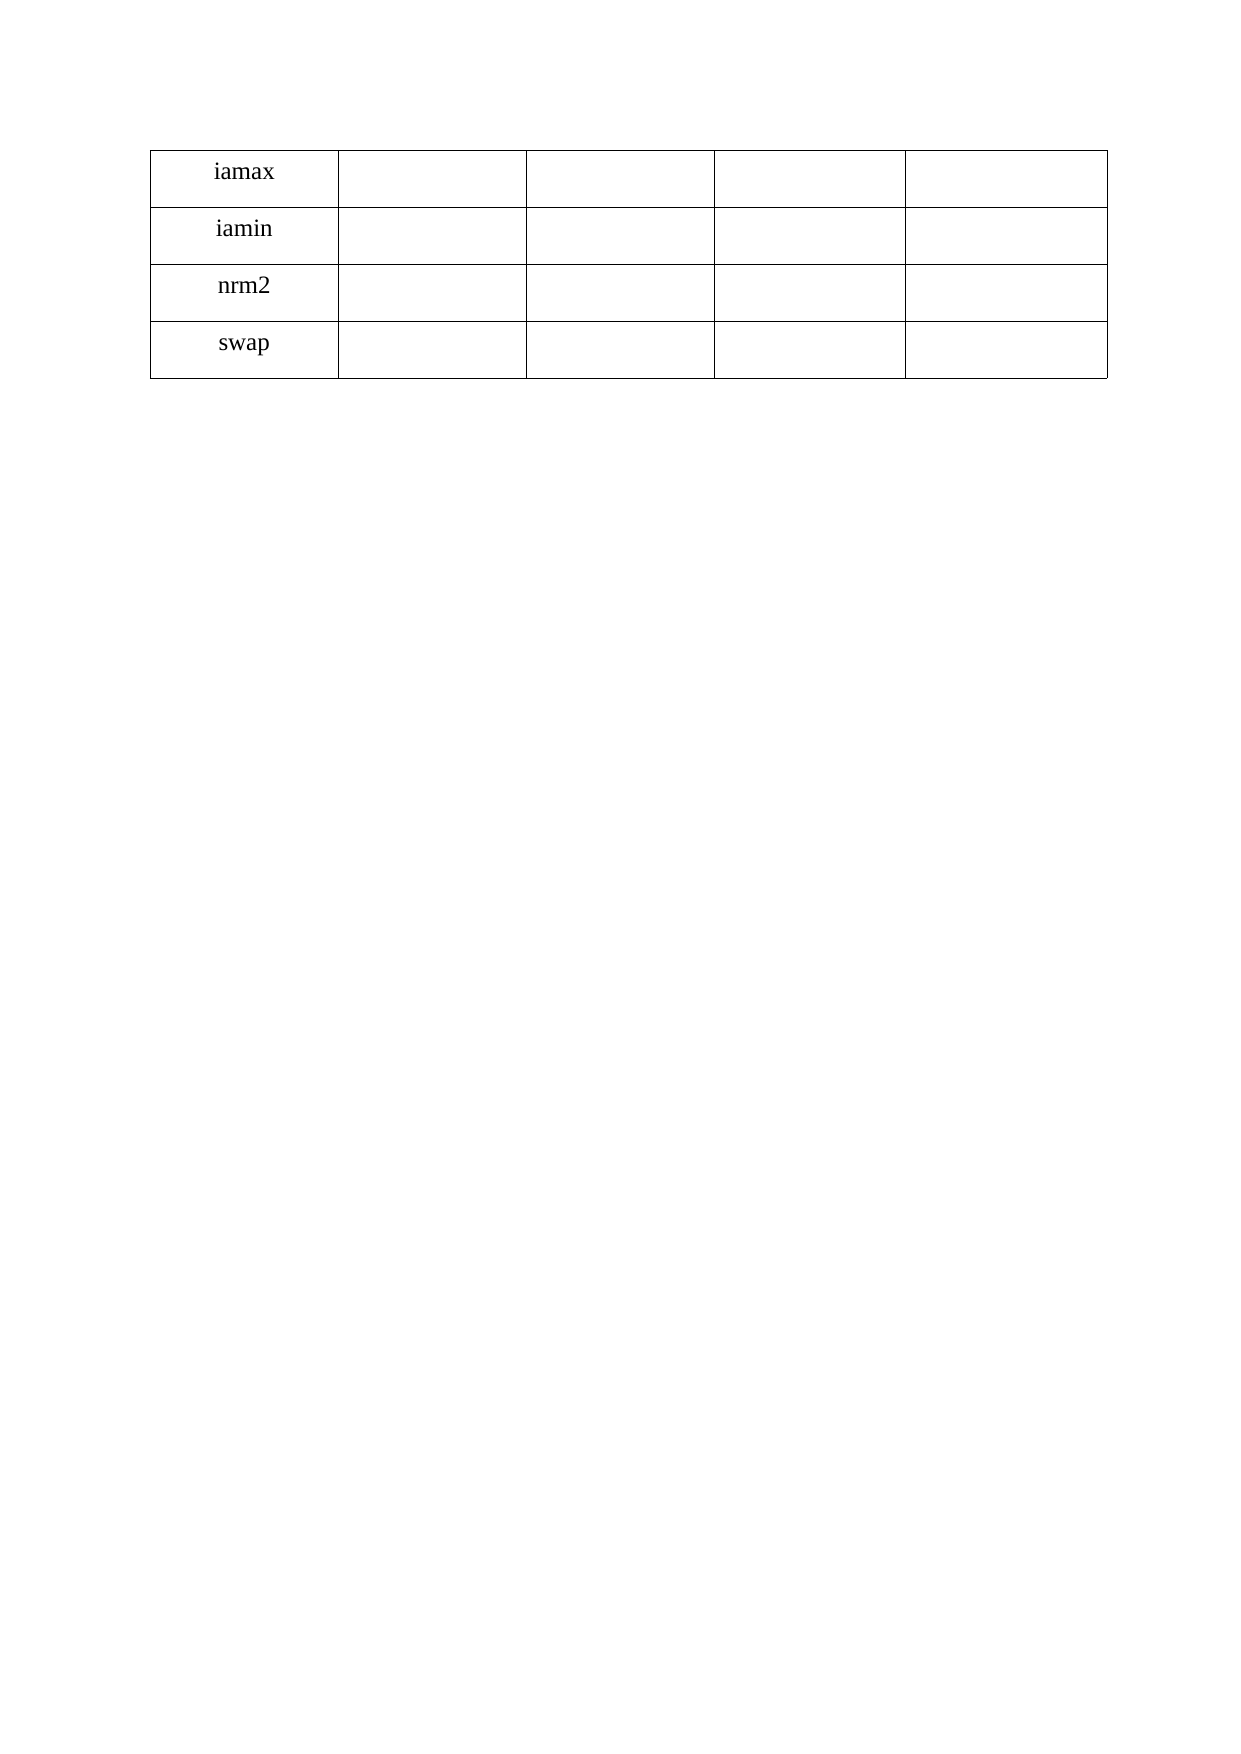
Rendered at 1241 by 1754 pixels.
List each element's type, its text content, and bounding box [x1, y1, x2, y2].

table_cell [527, 322, 714, 378]
table_cell iamin [151, 208, 338, 264]
table_cell swap [151, 322, 338, 378]
table_cell [715, 151, 905, 207]
table_cell [527, 208, 714, 264]
table_cell [339, 265, 526, 321]
table_cell [339, 208, 526, 264]
table_cell [715, 322, 905, 378]
table_cell [339, 151, 526, 207]
table_cell [906, 151, 1107, 207]
table_cell [527, 151, 714, 207]
table_cell [906, 265, 1107, 321]
table_cell iamax [151, 151, 338, 207]
table_cell [715, 208, 905, 264]
table_cell [527, 265, 714, 321]
table_cell [906, 208, 1107, 264]
table_cell [906, 322, 1107, 378]
table_cell [715, 265, 905, 321]
table_cell [339, 322, 526, 378]
table_cell nrm2 [151, 265, 338, 321]
